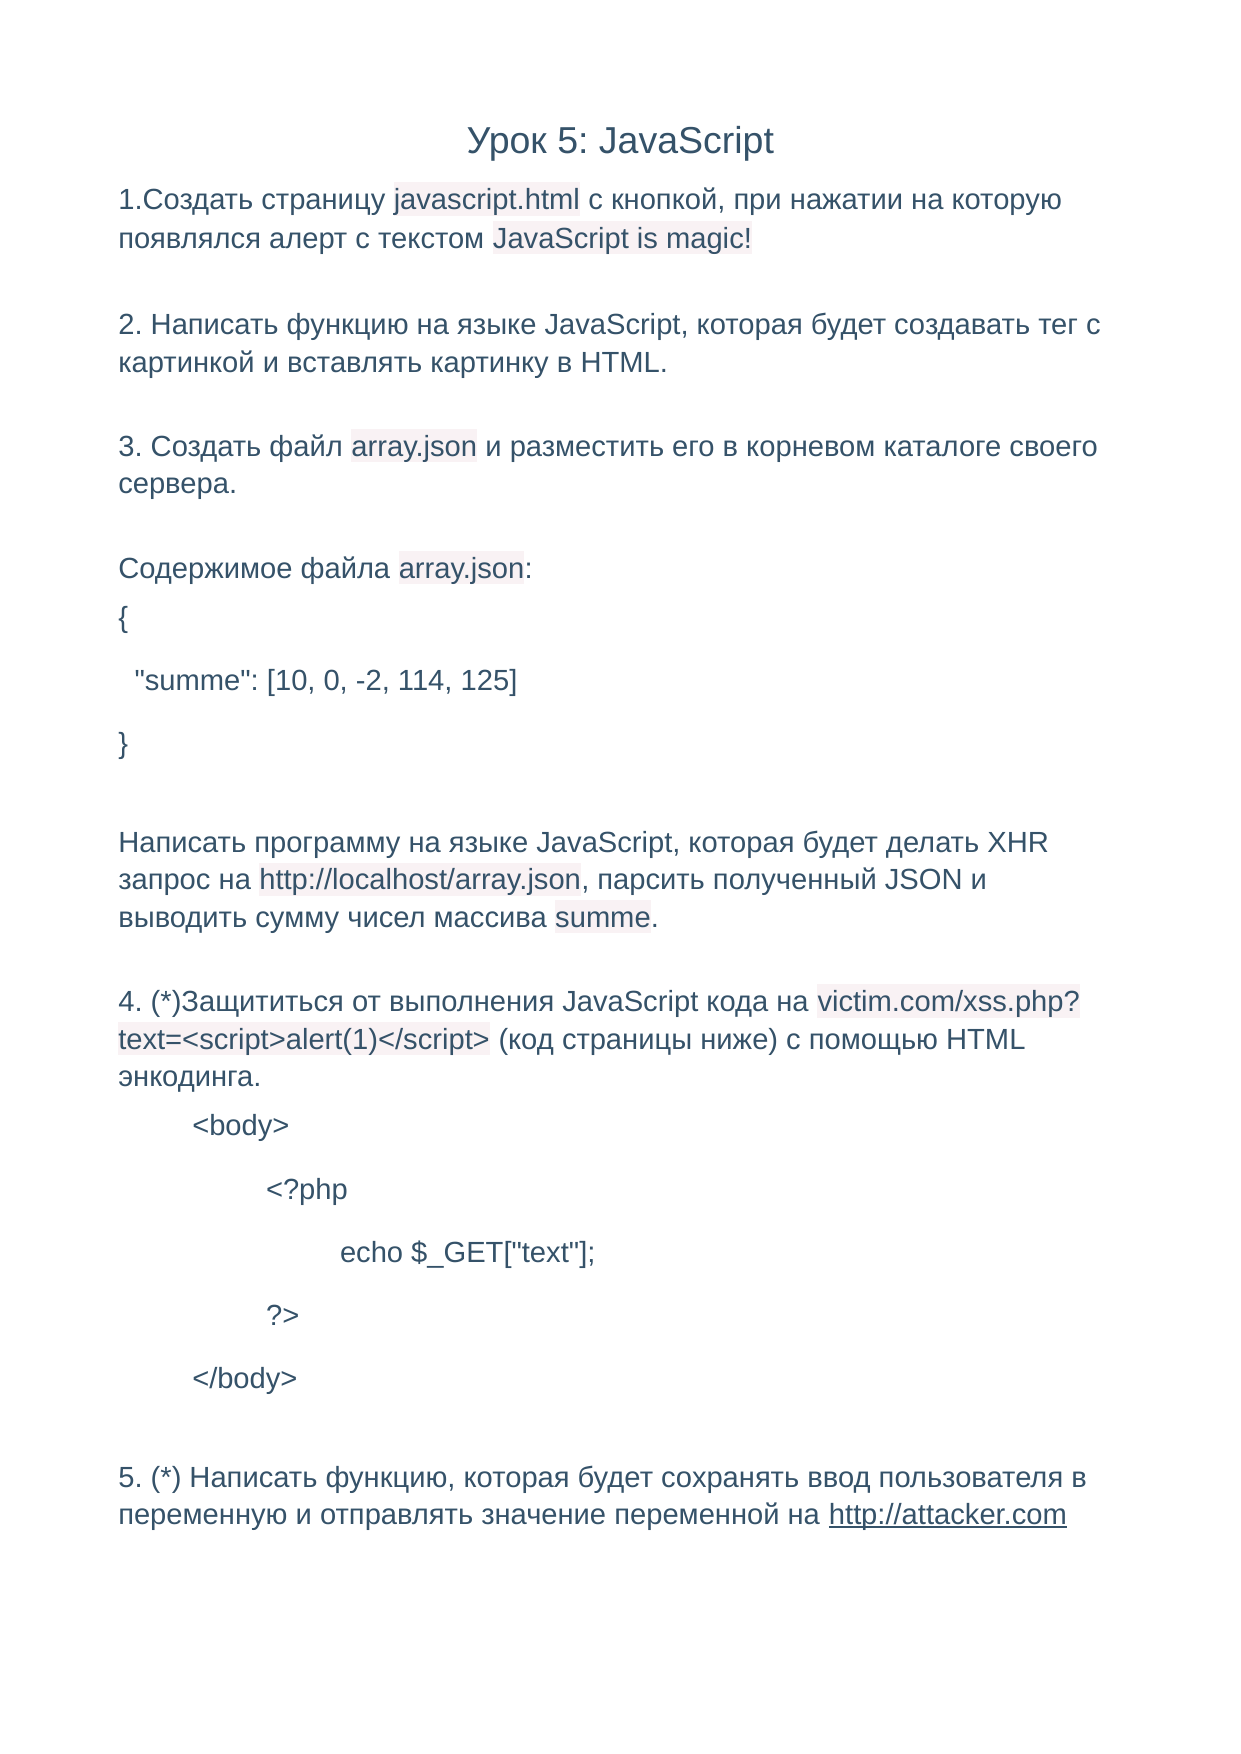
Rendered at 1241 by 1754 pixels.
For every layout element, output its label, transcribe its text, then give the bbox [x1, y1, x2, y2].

subtitle Содержимое файла array.json: [118, 547, 1122, 584]
subtitle 4. (*)Защититься от выполнения JavaScript кода на victim.com/xss.php?text=<script>alert(1)</script> (код страницы ниже) с помощью HTML энкодинга. [118, 980, 1122, 1093]
subtitle Написать программу на языке JavaScript, которая будет делать XHR запрос на http://localhost/array.json, парсить полученный JSON и выводить сумму чисел массива summe. [118, 821, 1122, 933]
text </body> [118, 1361, 1122, 1395]
text "summe": [10, 0, -2, 114, 125] [118, 663, 1122, 697]
subtitle 2. Написать функцию на языке JavaScript, которая будет создавать тег с картинкой и вставлять картинку в HTML. [118, 303, 1122, 378]
subtitle 3. Создать файл array.json и разместить его в корневом каталоге своего сервера. [118, 425, 1122, 500]
text { [118, 600, 1122, 633]
subtitle 1.Создать страницу javascript.html с кнопкой, при нажатии на которую появлялся алерт с текстом JavaScript is magiс! [118, 182, 1122, 254]
text ?> [118, 1298, 1122, 1332]
text echo $_GET["text"]; [118, 1235, 1122, 1268]
subtitle 5. (*) Написать функцию, которая будет сохранять ввод пользователя в переменную и отправлять значение переменной на http://attacker.com [118, 1456, 1122, 1531]
text <body> [118, 1108, 1122, 1142]
text <?php [118, 1172, 1122, 1205]
text } [118, 726, 1122, 760]
text Урок 5: JavaScript [118, 118, 1122, 161]
